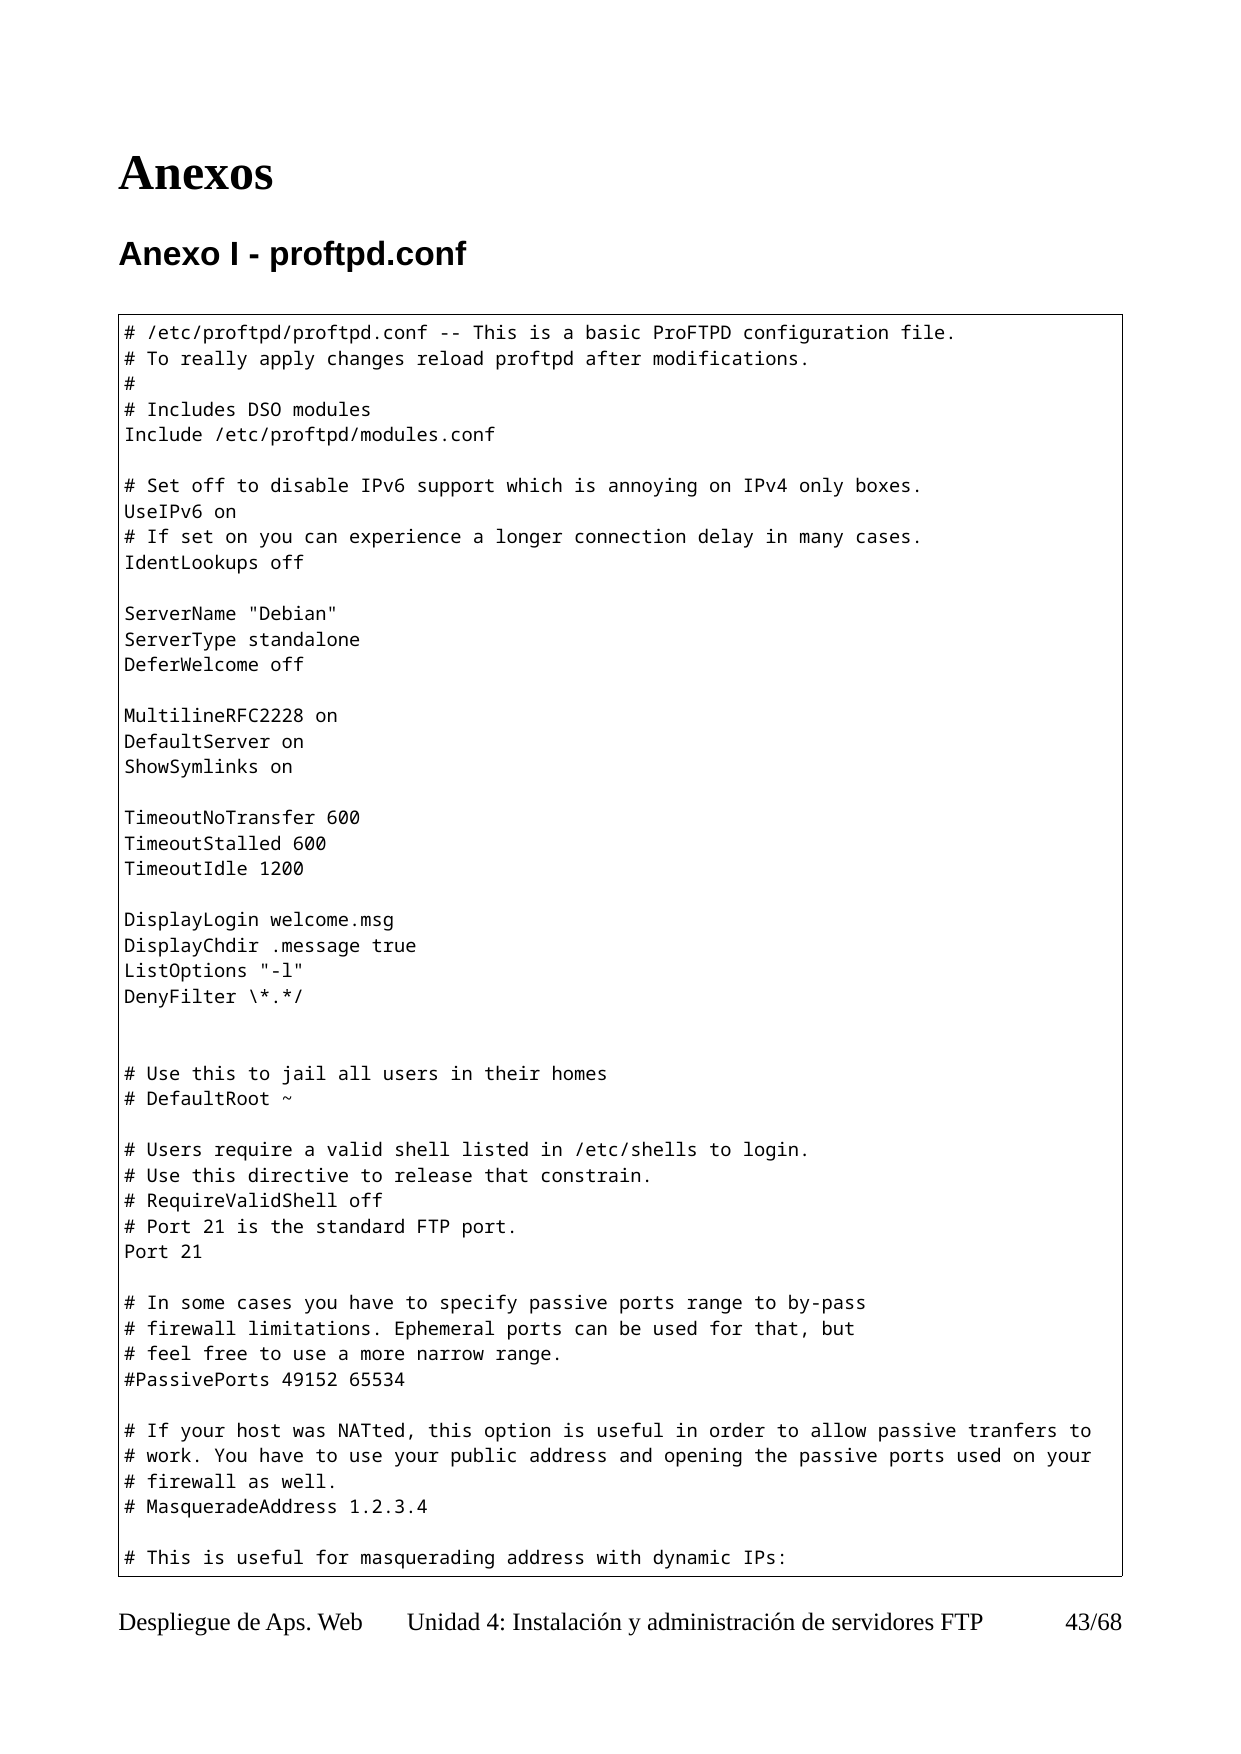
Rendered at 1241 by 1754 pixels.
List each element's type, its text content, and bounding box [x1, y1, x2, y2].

table_header # /etc/proftpd/proftpd.conf -- This is a basic ProFTPD configuration file. # To really apply changes reload proftpd after modifications. # # Includes DSO modules Include /etc/proftpd/modules.conf # Set off to disable IPv6 support which is annoying on IPv4 only boxes. UseIPv6 on # If set on you can experience a longer connection delay in many cases. IdentLookups off ServerName "Debian" ServerType standalone DeferWelcome off MultilineRFC2228 on DefaultServer on ShowSymlinks on TimeoutNoTransfer 600 TimeoutStalled 600 TimeoutIdle 1200 DisplayLogin welcome.msg DisplayChdir .message true ListOptions "-l" DenyFilter \*.*/ # Use this to jail all users in their homes # DefaultRoot ~ # Users require a valid shell listed in /etc/shells to login. # Use this directive to release that constrain. # RequireValidShell off # Port 21 is the standard FTP port. Port 21 # In some cases you have to specify passive ports range to by-pass # firewall limitations. Ephemeral ports can be used for that, but # feel free to use a more narrow range. #PassivePorts 49152 65534 # If your host was NATted, this option is useful in order to allow passive tranfers to # work. You have to use your public address and opening the passive ports used on your # firewall as well. # MasqueradeAddress 1.2.3.4 # This is useful for masquerading address with dynamic IPs: [119, 315, 1122, 1576]
subtitle Anexo I - proftpd.conf [118, 234, 1122, 273]
subtitle Anexos [118, 143, 1122, 201]
